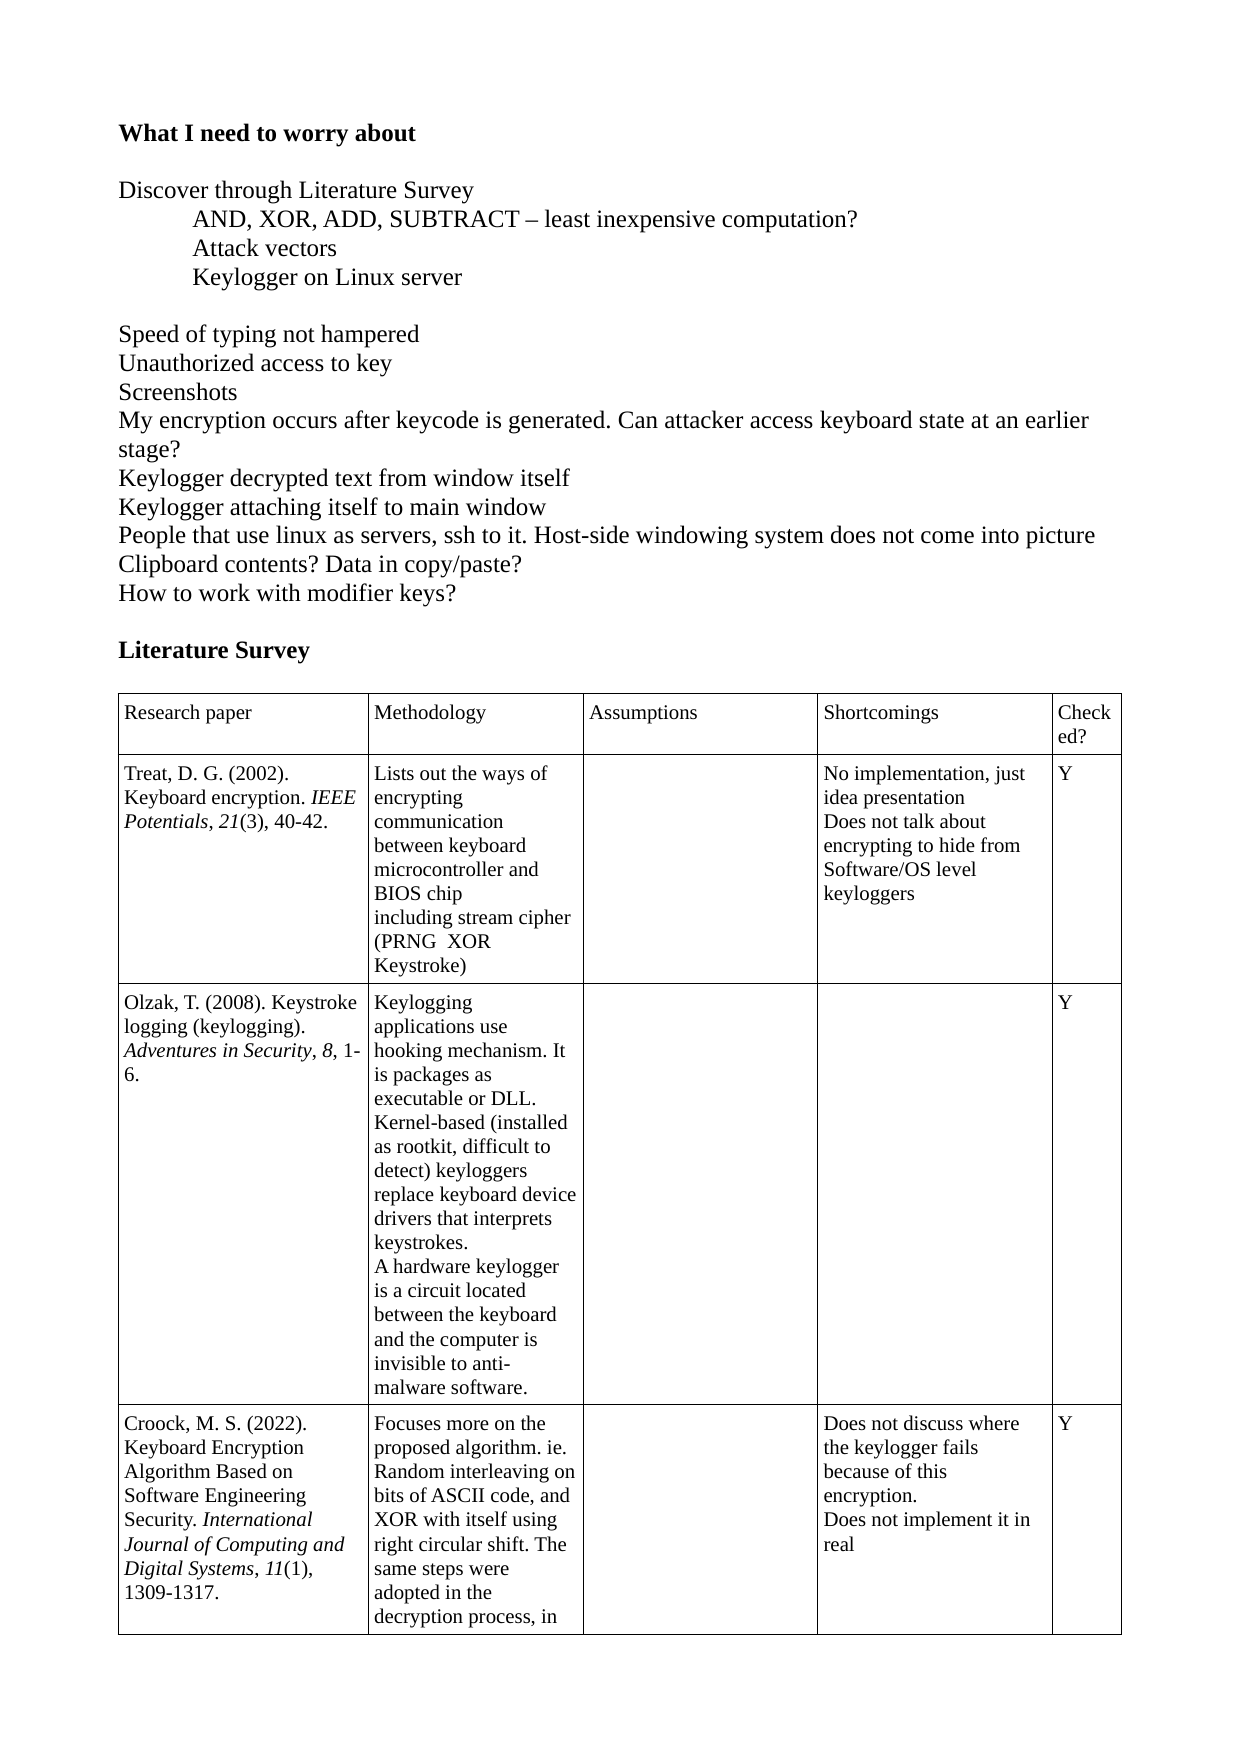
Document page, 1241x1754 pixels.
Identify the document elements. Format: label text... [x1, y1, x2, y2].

table_cell Focuses more on the proposed algorithm. ie. Random interleaving on bits of ASCII code, and XOR with itself using right circular shift. The same steps were adopted in the decryption process, in [369, 1405, 583, 1633]
table_cell Olzak, T. (2008). Keystroke logging (keylogging). Adventures in Security, 8, 1-6. [119, 984, 368, 1404]
table_cell Y [1053, 1405, 1121, 1633]
text People that use linux as servers, ssh to it. Host-side windowing system does not come into picture [118, 521, 1122, 549]
table_header Research paper [119, 694, 368, 754]
table_cell Croock, M. S. (2022). Keyboard Encryption Algorithm Based on Software Engineering Security. International Journal of Computing and Digital Systems, 11(1), 1309-1317. [119, 1405, 368, 1633]
text Attack vectors [192, 233, 1122, 262]
text Clipboard contents? Data in copy/paste? [118, 549, 1122, 578]
table_cell Y [1053, 755, 1121, 983]
table_cell [584, 984, 817, 1404]
text What I need to worry about [118, 118, 1122, 147]
text Keylogger attaching itself to main window [118, 492, 1122, 521]
text Speed of typing not hampered [118, 319, 1122, 348]
text Keylogger decrypted text from window itself [118, 463, 1122, 492]
text Screenshots [118, 377, 1122, 406]
table_header Methodology [369, 694, 583, 754]
table_cell [584, 755, 817, 983]
table_header Assumptions [584, 694, 817, 754]
text How to work with modifier keys? [118, 578, 1122, 607]
table_cell No implementation, just idea presentation Does not talk about encrypting to hide from Software/OS level keyloggers [818, 755, 1052, 983]
table_cell Y [1053, 984, 1121, 1404]
table_cell Treat, D. G. (2002). Keyboard encryption. IEEE Potentials, 21(3), 40-42. [119, 755, 368, 983]
table_header Shortcomings [818, 694, 1052, 754]
text My encryption occurs after keycode is generated. Can attacker access keyboard state at an earlier stage? [118, 406, 1122, 463]
table_cell Lists out the ways of encrypting communication between keyboard microcontroller and BIOS chip including stream cipher (PRNG XOR Keystroke) [369, 755, 583, 983]
text AND, XOR, ADD, SUBTRACT – least inexpensive computation? [118, 204, 1122, 233]
table_cell Keylogging applications use hooking mechanism. It is packages as executable or DLL. Kernel-based (installed as rootkit, difficult to detect) keyloggers replace keyboard device drivers that interprets keystrokes. A hardware keylogger is a circuit located between the keyboard and the computer is invisible to anti-malware software. [369, 984, 583, 1404]
text Literature Survey [118, 636, 1122, 664]
text Keylogger on Linux server [192, 262, 1122, 291]
text Unauthorized access to key [118, 348, 1122, 377]
table_cell [584, 1405, 817, 1633]
table_cell Does not discuss where the keylogger fails because of this encryption. Does not implement it in real [818, 1405, 1052, 1633]
table_cell [818, 984, 1052, 1404]
text Discover through Literature Survey [118, 176, 1122, 204]
table_header Checked? [1053, 694, 1121, 754]
